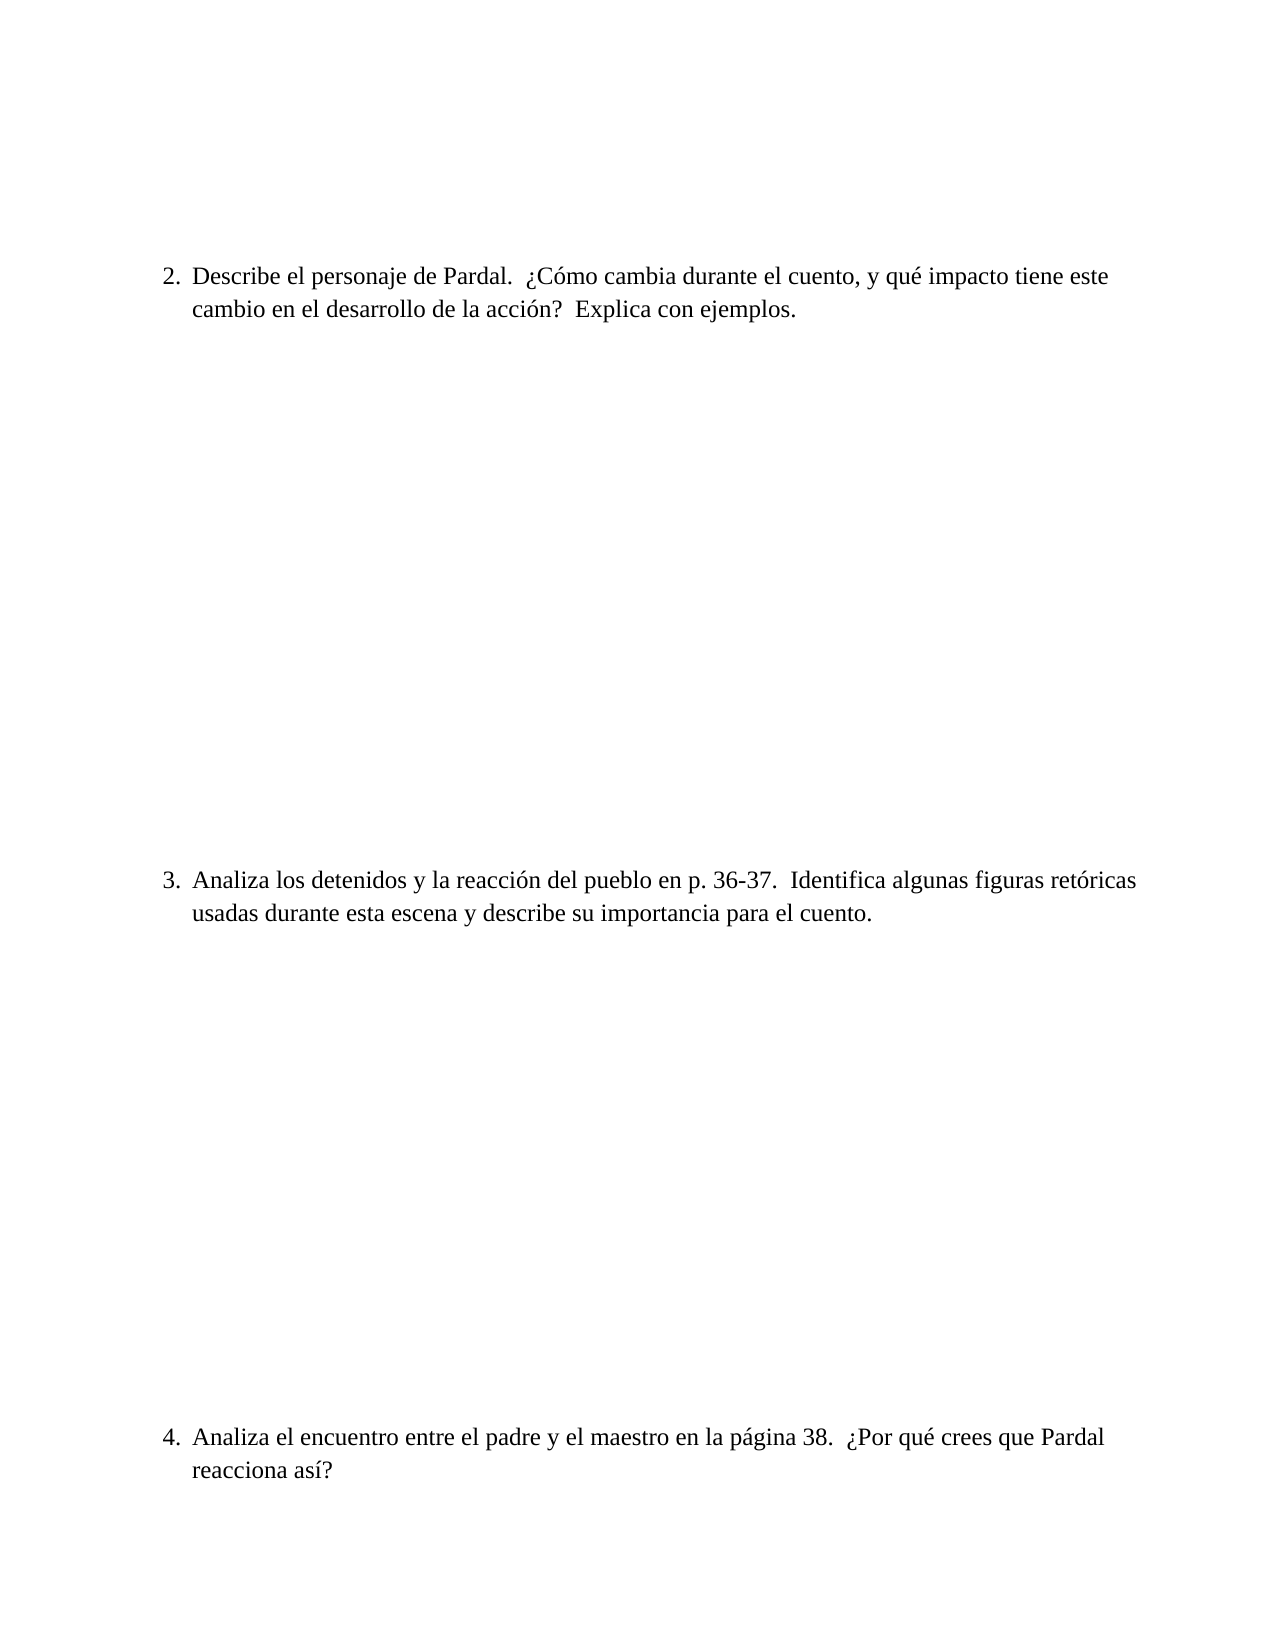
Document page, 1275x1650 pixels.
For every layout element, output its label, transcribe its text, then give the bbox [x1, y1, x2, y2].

list Analiza los detenidos y la reacción del pueblo en p. 36-37. Identifica algunas figuras retóricas usadas durante esta escena y describe su importancia para el cuento. [162, 865, 1157, 927]
list Analiza el encuentro entre el padre y el maestro en la página 38. ¿Por qué crees que Pardal reacciona así? [162, 1422, 1157, 1484]
list Describe el personaje de Pardal. ¿Cómo cambia durante el cuento, y qué impacto tiene este cambio en el desarrollo de la acción? Explica con ejemplos. [162, 261, 1157, 323]
